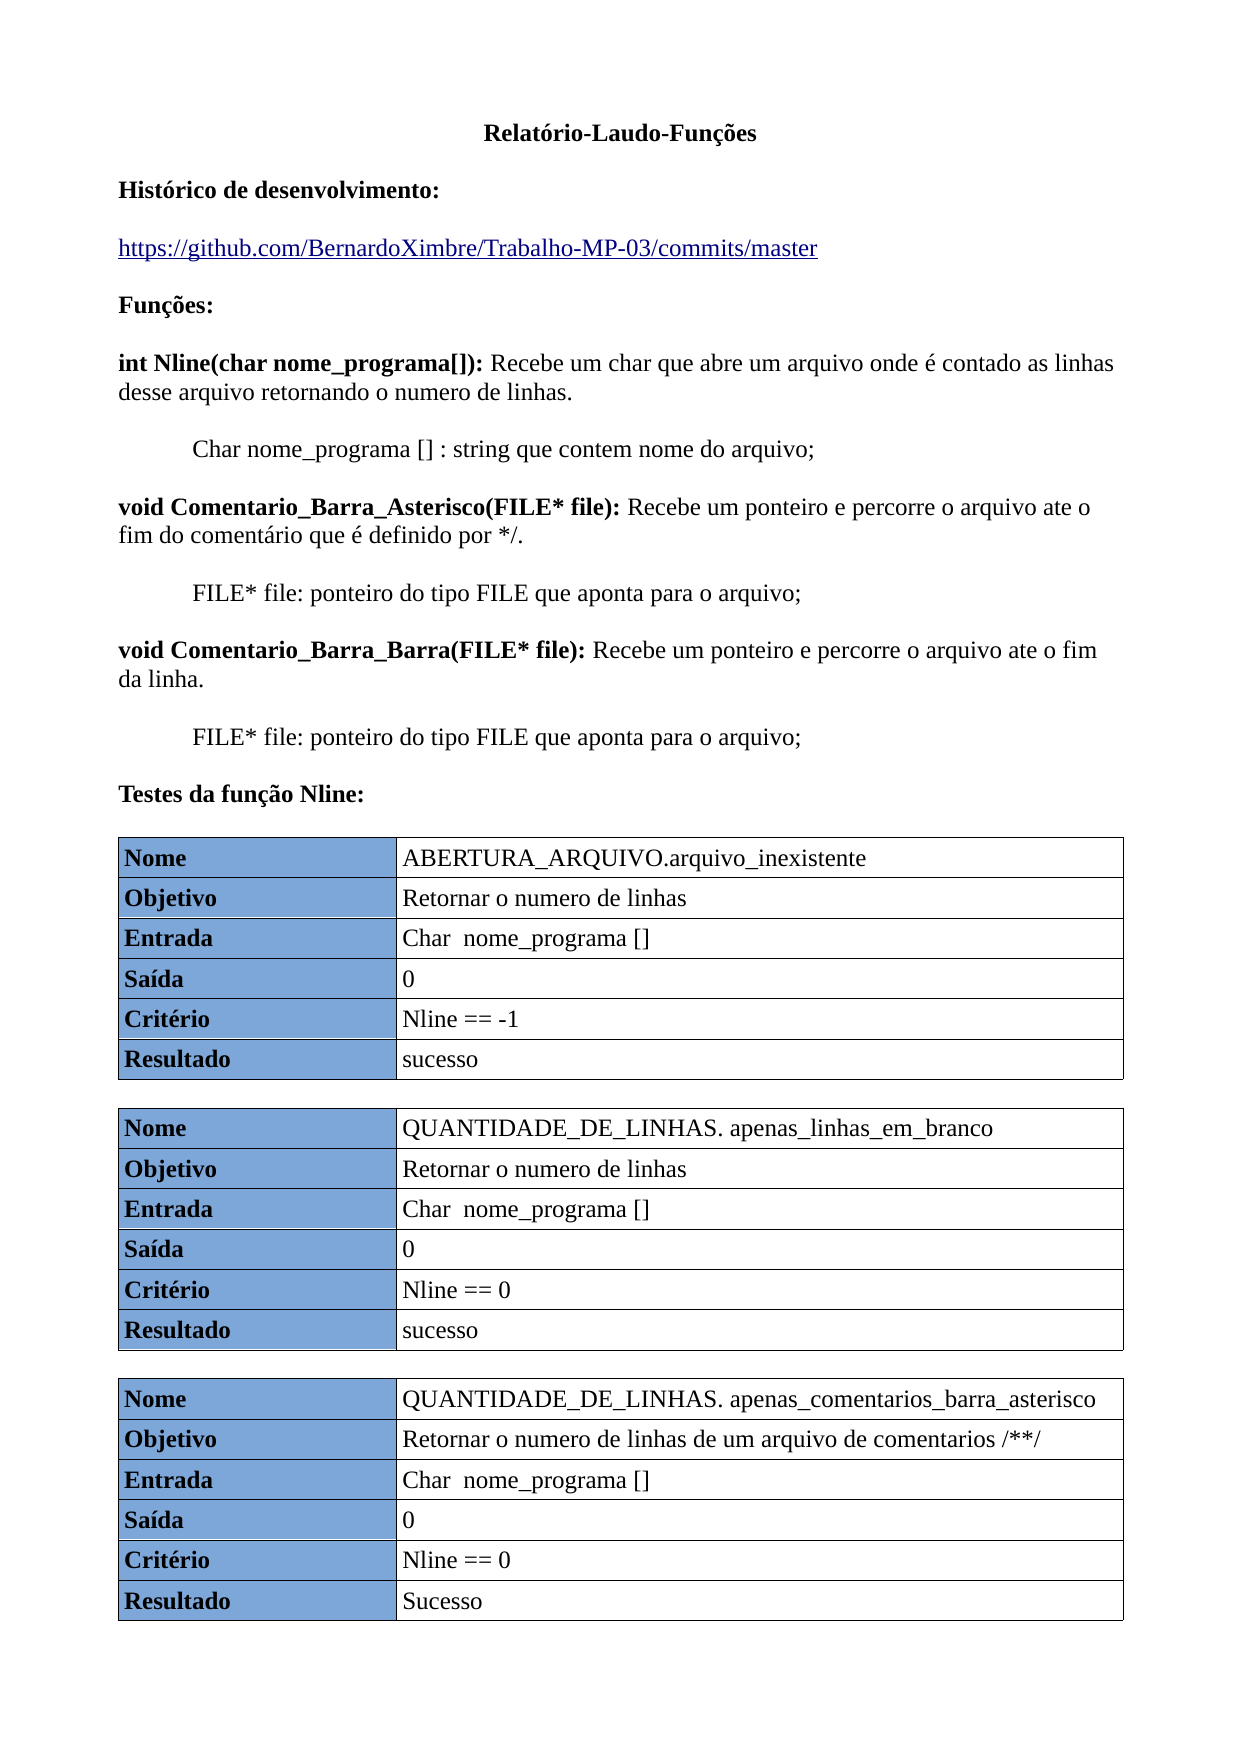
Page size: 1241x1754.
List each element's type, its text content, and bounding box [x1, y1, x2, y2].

table_cell Retornar o numero de linhas [397, 878, 1123, 917]
table_cell Objetivo [119, 1420, 396, 1459]
table_cell Sucesso [397, 1581, 1123, 1620]
table_cell Nline == 0 [397, 1541, 1123, 1580]
table_cell Nline == -1 [397, 999, 1123, 1038]
text https://github.com/BernardoXimbre/Trabalho-MP-03/commits/master [118, 233, 1122, 262]
table_cell Nline == 0 [397, 1270, 1123, 1309]
text void Comentario_Barra_Barra(FILE* file): Recebe um ponteiro e percorre o arquivo ate o fim da linha. [118, 636, 1122, 693]
table_cell Char nome_programa [] [397, 1189, 1123, 1228]
table_cell Retornar o numero de linhas [397, 1149, 1123, 1188]
table_cell Critério [119, 999, 396, 1038]
table_cell 0 [397, 1500, 1123, 1539]
text Testes da função Nline: [118, 779, 1122, 808]
table_header Nome [119, 838, 396, 877]
table_cell Critério [119, 1270, 396, 1309]
table_header QUANTIDADE_DE_LINHAS. apenas_comentarios_barra_asterisco [397, 1379, 1123, 1419]
table_cell 0 [397, 1230, 1123, 1269]
table_cell Retornar o numero de linhas de um arquivo de comentarios /**/ [397, 1420, 1123, 1459]
text Histórico de desenvolvimento: [118, 176, 1122, 204]
table_cell Saída [119, 1230, 396, 1269]
table_cell Char nome_programa [] [397, 1460, 1123, 1499]
table_cell Saída [119, 1500, 396, 1539]
text FILE* file: ponteiro do tipo FILE que aponta para o arquivo; [118, 578, 1122, 607]
text Relatório-Laudo-Funções [118, 118, 1122, 147]
table_cell Entrada [119, 1189, 396, 1228]
table_cell sucesso [397, 1040, 1123, 1079]
text FILE* file: ponteiro do tipo FILE que aponta para o arquivo; [118, 722, 1122, 751]
table_header Nome [119, 1379, 396, 1419]
table_cell 0 [397, 959, 1123, 998]
table_cell Objetivo [119, 1149, 396, 1188]
table_cell Resultado [119, 1310, 396, 1349]
table_cell Char nome_programa [] [397, 919, 1123, 958]
table_cell Resultado [119, 1581, 396, 1620]
text int Nline(char nome_programa[]): Recebe um char que abre um arquivo onde é contado as linhas desse arquivo retornando o numero de linhas. [118, 348, 1122, 406]
text void Comentario_Barra_Asterisco(FILE* file): Recebe um ponteiro e percorre o arquivo ate o fim do comentário que é definido por */. [118, 492, 1122, 549]
table_cell sucesso [397, 1310, 1123, 1349]
table_cell Critério [119, 1541, 396, 1580]
table_cell Objetivo [119, 878, 396, 917]
table_cell Resultado [119, 1040, 396, 1079]
table_header ABERTURA_ARQUIVO.arquivo_inexistente [397, 838, 1123, 877]
table_cell Entrada [119, 1460, 396, 1499]
text Char nome_programa [] : string que contem nome do arquivo; [118, 434, 1122, 463]
table_header QUANTIDADE_DE_LINHAS. apenas_linhas_em_branco [397, 1109, 1123, 1148]
table_cell Saída [119, 959, 396, 998]
table_header Nome [119, 1109, 396, 1148]
table_cell Entrada [119, 919, 396, 958]
text Funções: [118, 291, 1122, 319]
